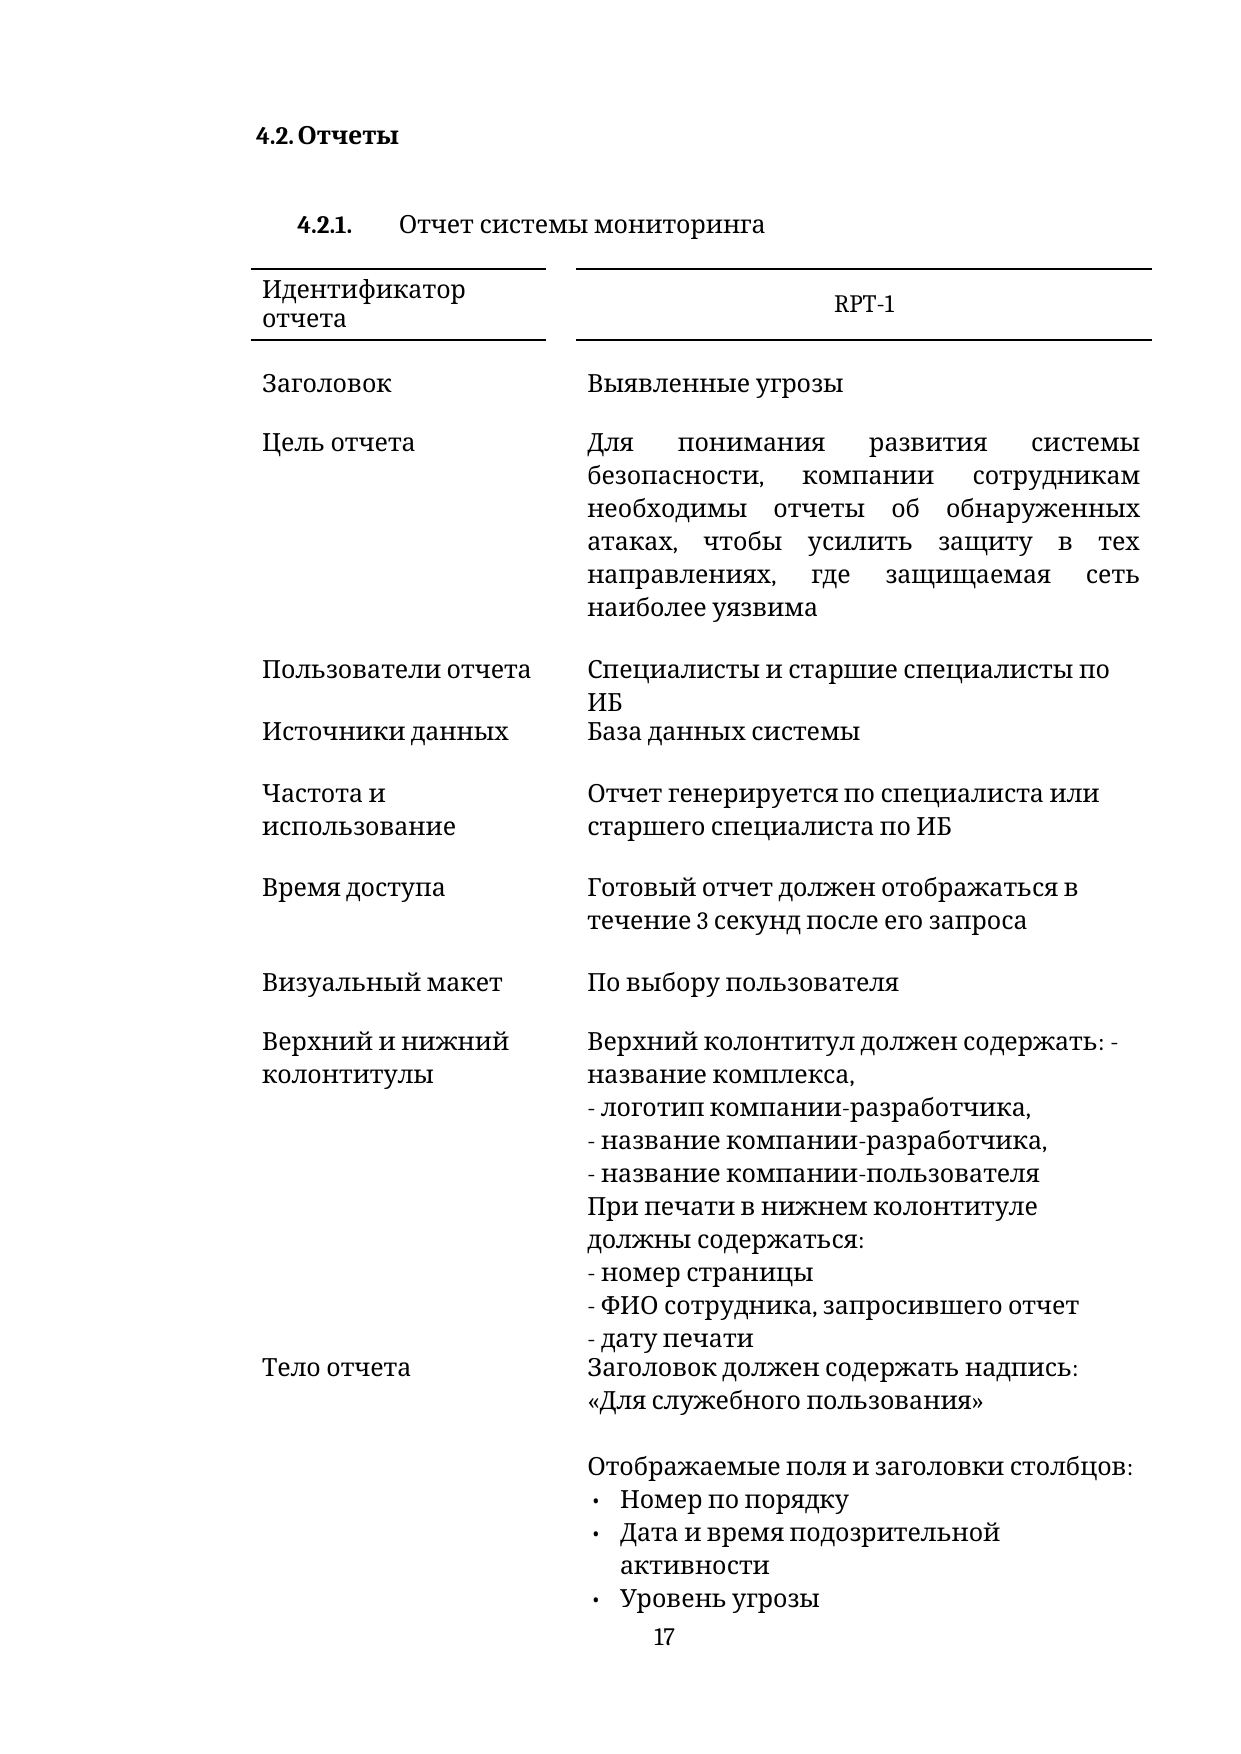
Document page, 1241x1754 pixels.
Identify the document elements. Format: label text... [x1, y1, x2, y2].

table_cell Визуальный макет [251, 969, 576, 1028]
table_cell Цель отчета [251, 429, 576, 656]
table_cell Пользователи отчета [251, 656, 576, 718]
table_cell Верхний колонтитул должен содержать: - название комплекса, - логотип компании-разработчика, - название компании-разработчика, - название компании-пользователя При печати в нижнем колонтитуле должны содержаться: - номер страницы - ФИО сотрудника, запросившего отчет - дату печати [576, 1028, 1152, 1354]
table_cell [546, 339, 576, 370]
table_cell Заголовок [251, 370, 576, 429]
table_cell Тело отчета [251, 1354, 576, 1614]
table_cell Специалисты и старшие специалисты по ИБ [576, 656, 1152, 718]
table_cell [576, 341, 1152, 370]
table_cell [251, 341, 546, 370]
table_cell Частота и использование [251, 780, 576, 874]
subtitle Отчеты [256, 122, 1152, 151]
table_header RPT-1 [576, 270, 1152, 339]
table_cell Верхний и нижний колонтитулы [251, 1028, 576, 1354]
table_cell Заголовок должен содержать надпись: «Для служебного пользования» Отображаемые поля и заголовки столбцов: Номер по порядку Дата и время подозрительной активности Уровень угрозы Обозначение сигнатуры угрозы Ip адрес откуда шла угроза сотрудник, отреагировавший на угрозу Выполненные действия Комментарий, внесенный сотрудником, отреагировавшим на угрозу [576, 1354, 1152, 1614]
table_cell Для понимания развития системы безопасности, компании сотрудникам необходимы отчеты об обнаруженных атаках, чтобы усилить защиту в тех направлениях, где защищаемая сеть наиболее уязвима [576, 429, 1152, 656]
table_cell База данных системы [576, 718, 1152, 779]
table_cell Выявленные угрозы [576, 370, 1152, 429]
table_header [546, 268, 576, 339]
table_cell Время доступа [251, 874, 576, 969]
table_cell Отчет генерируется по специалиста или старшего специалиста по ИБ [576, 780, 1152, 874]
list Отчет системы мониторинга [297, 211, 1152, 239]
table_header Идентификатор отчета [251, 270, 546, 339]
table_cell По выбору пользователя [576, 969, 1152, 1028]
table_cell Источники данных [251, 718, 576, 779]
table_cell Готовый отчет должен отображаться в течение 3 секунд после его запроса [576, 874, 1152, 969]
